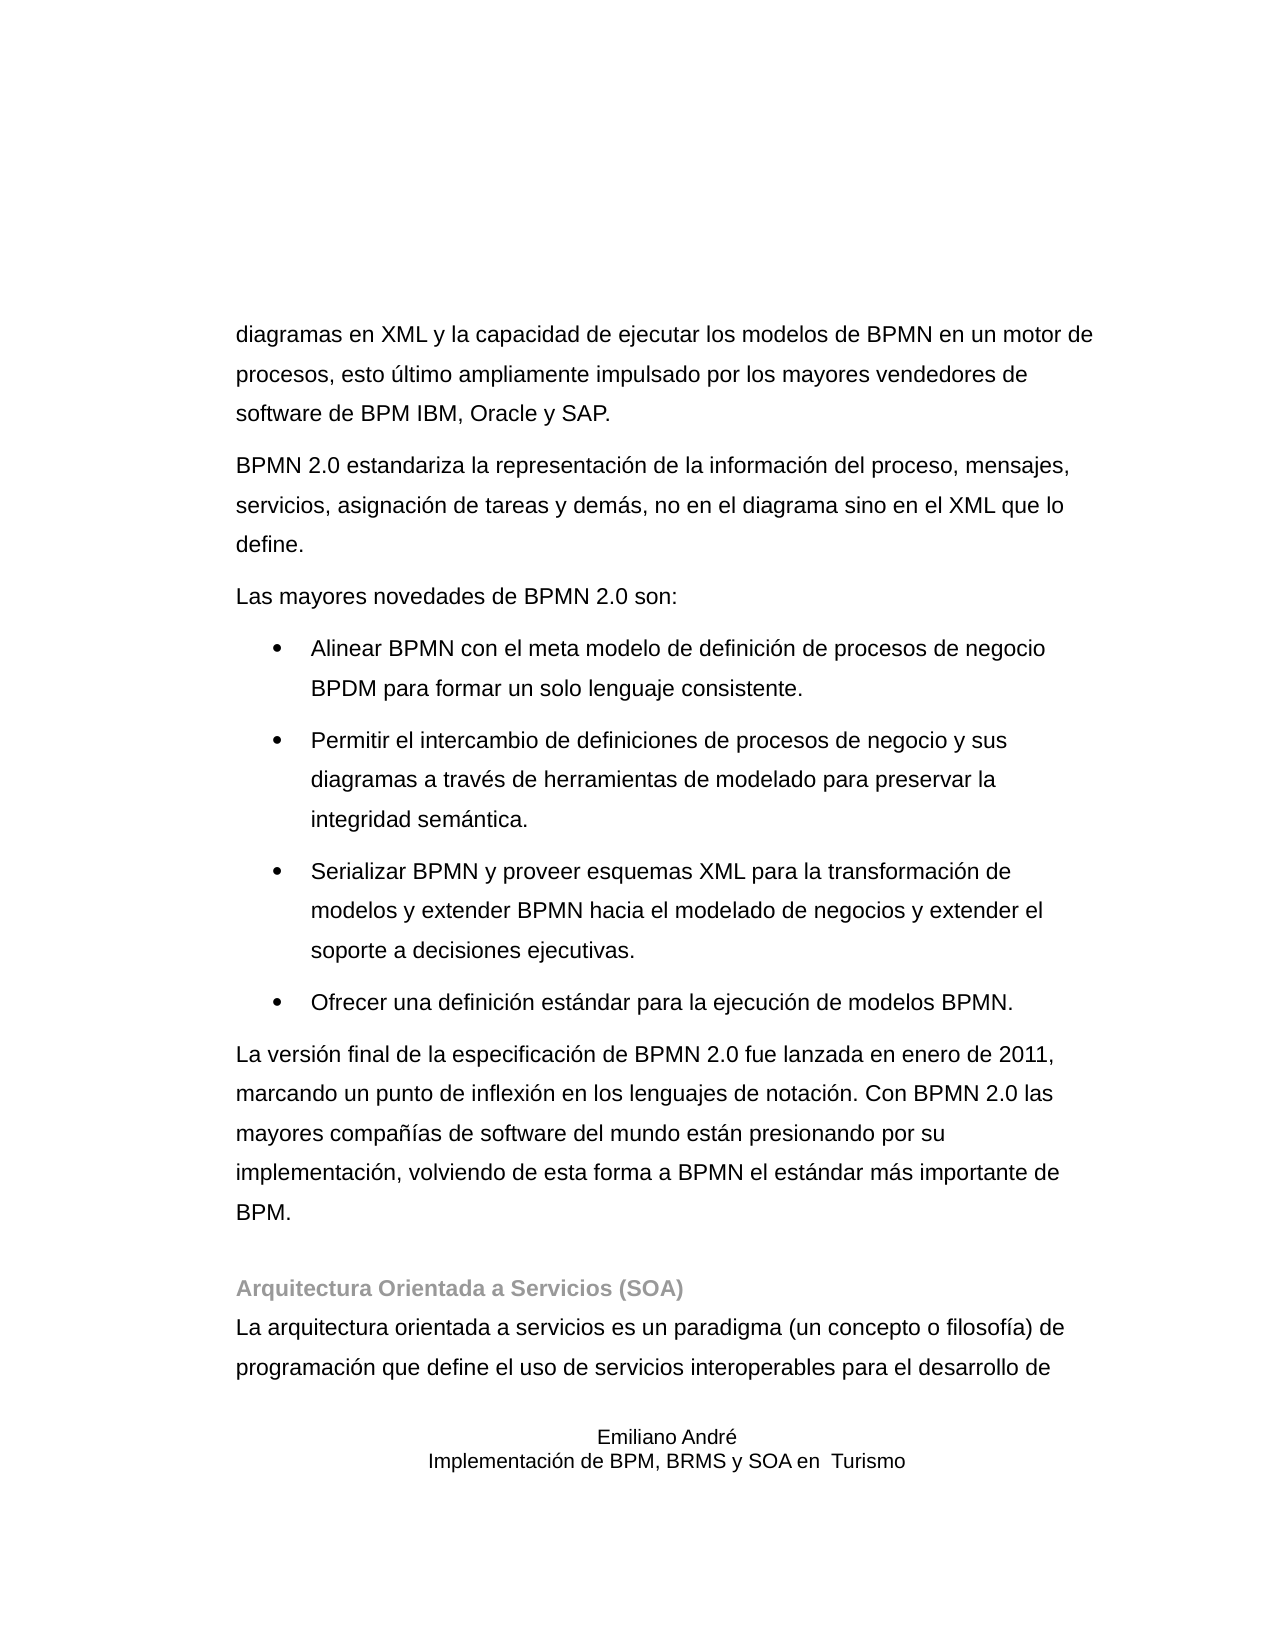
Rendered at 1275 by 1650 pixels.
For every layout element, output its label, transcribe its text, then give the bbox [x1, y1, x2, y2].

list Ofrecer una definición estándar para la ejecución de modelos BPMN. [273, 988, 1098, 1015]
text diagramas en XML y la capacidad de ejecutar los modelos de BPMN en un motor de procesos, esto último ampliamente impulsado por los mayores vendedores de software de BPM IBM, Oracle y SAP. [236, 321, 1098, 427]
list Permitir el intercambio de definiciones de procesos de negocio y sus diagramas a través de herramientas de modelado para preservar la integridad semántica. [273, 727, 1098, 832]
subtitle Arquitectura Orientada a Servicios (SOA) [236, 1275, 1098, 1302]
text La versión final de la especificación de BPMN 2.0 fue lanzada en enero de 2011, marcando un punto de inflexión en los lenguajes de notación. Con BPMN 2.0 las mayores compañías de software del mundo están presionando por su implementación, volviendo de esta forma a BPMN el estándar más importante de BPM. [236, 1041, 1098, 1225]
list Alinear BPMN con el meta modelo de definición de procesos de negocio BPDM para formar un solo lenguaje consistente. [273, 635, 1098, 701]
text Las mayores novedades de BPMN 2.0 son: [236, 583, 1098, 609]
text La arquitectura orientada a servicios es un paradigma (un concepto o filosofía) de programación que define el uso de servicios interoperables para el desarrollo de [236, 1314, 1098, 1380]
list Serializar BPMN y proveer esquemas XML para la transformación de modelos y extender BPMN hacia el modelado de negocios y extender el soporte a decisiones ejecutivas. [273, 858, 1098, 963]
text BPMN 2.0 estandariza la representación de la información del proceso, mensajes, servicios, asignación de tareas y demás, no en el diagrama sino en el XML que lo define. [236, 452, 1098, 558]
